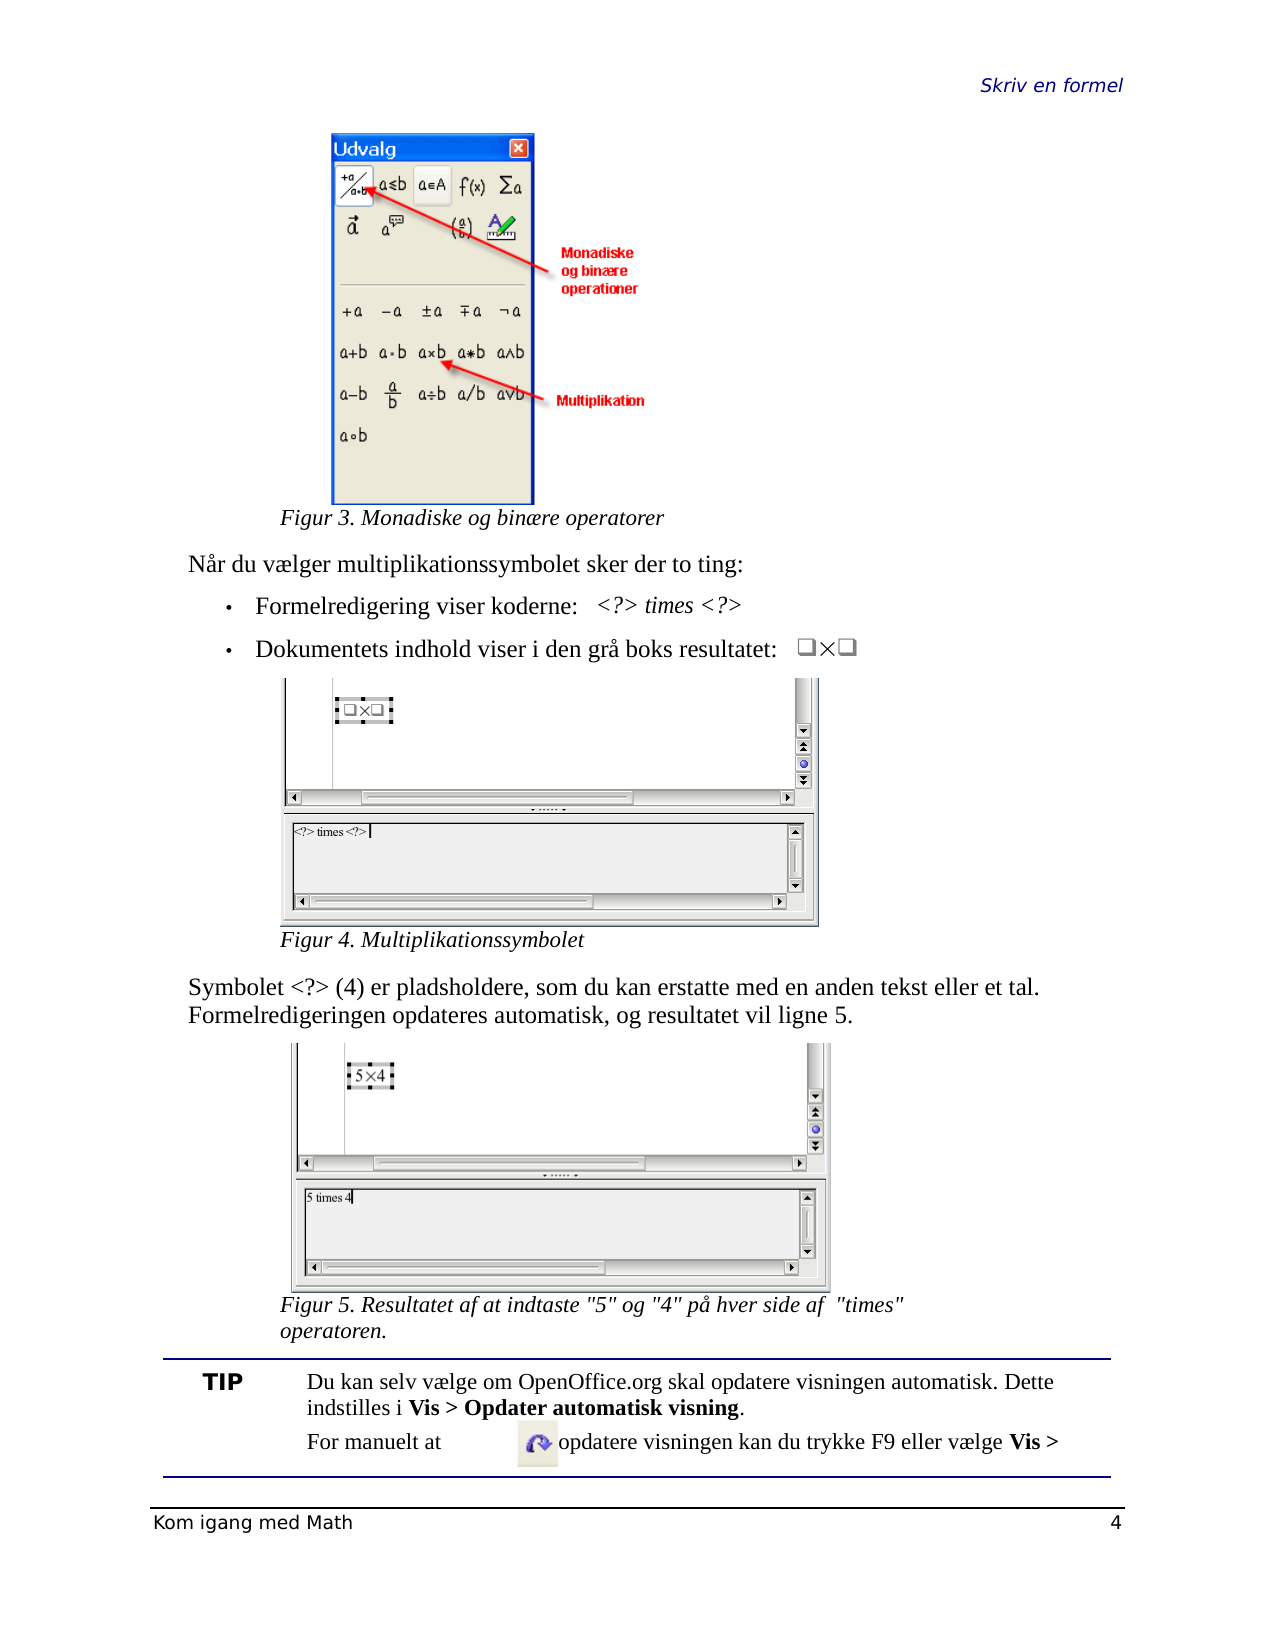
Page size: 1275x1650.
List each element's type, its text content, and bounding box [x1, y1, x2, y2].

text Figur 3. Monadiske og binære operatorer [280, 134, 707, 531]
table_header TIP [163, 1360, 283, 1476]
list Formelredigering viser koderne: [226, 592, 1125, 621]
text Figur 5. Resultatet af at indtaste "5" og "4" på hver side af "times" operatoren. [280, 1043, 929, 1343]
text Symbolet <?> (Figur 4) er pladsholdere, som du kan erstatte med en anden tekst eller et tal. Formelredigeringen opdateres automatisk, og resultatet vil ligne Figur 5. [188, 973, 1125, 1028]
picture [331, 133, 655, 505]
list Dokumentets indhold viser i den grå boks resultatet: [226, 635, 1125, 663]
text Figur 4. Multiplikationssymbolet [280, 927, 819, 953]
table_header Du kan selv vælge om OpenOffice.org skal opdatere visningen automatisk. Dette indstilles i Vis > Opdater automatisk visning. For manuelt at opdatere visningen kan du trykke F9 eller vælge Vis > [283, 1360, 1111, 1476]
text Når du vælger multiplikationssymbolet sker der to ting: [188, 550, 1125, 577]
picture [280, 678, 819, 927]
picture [291, 1043, 831, 1293]
picture [517, 1420, 558, 1467]
